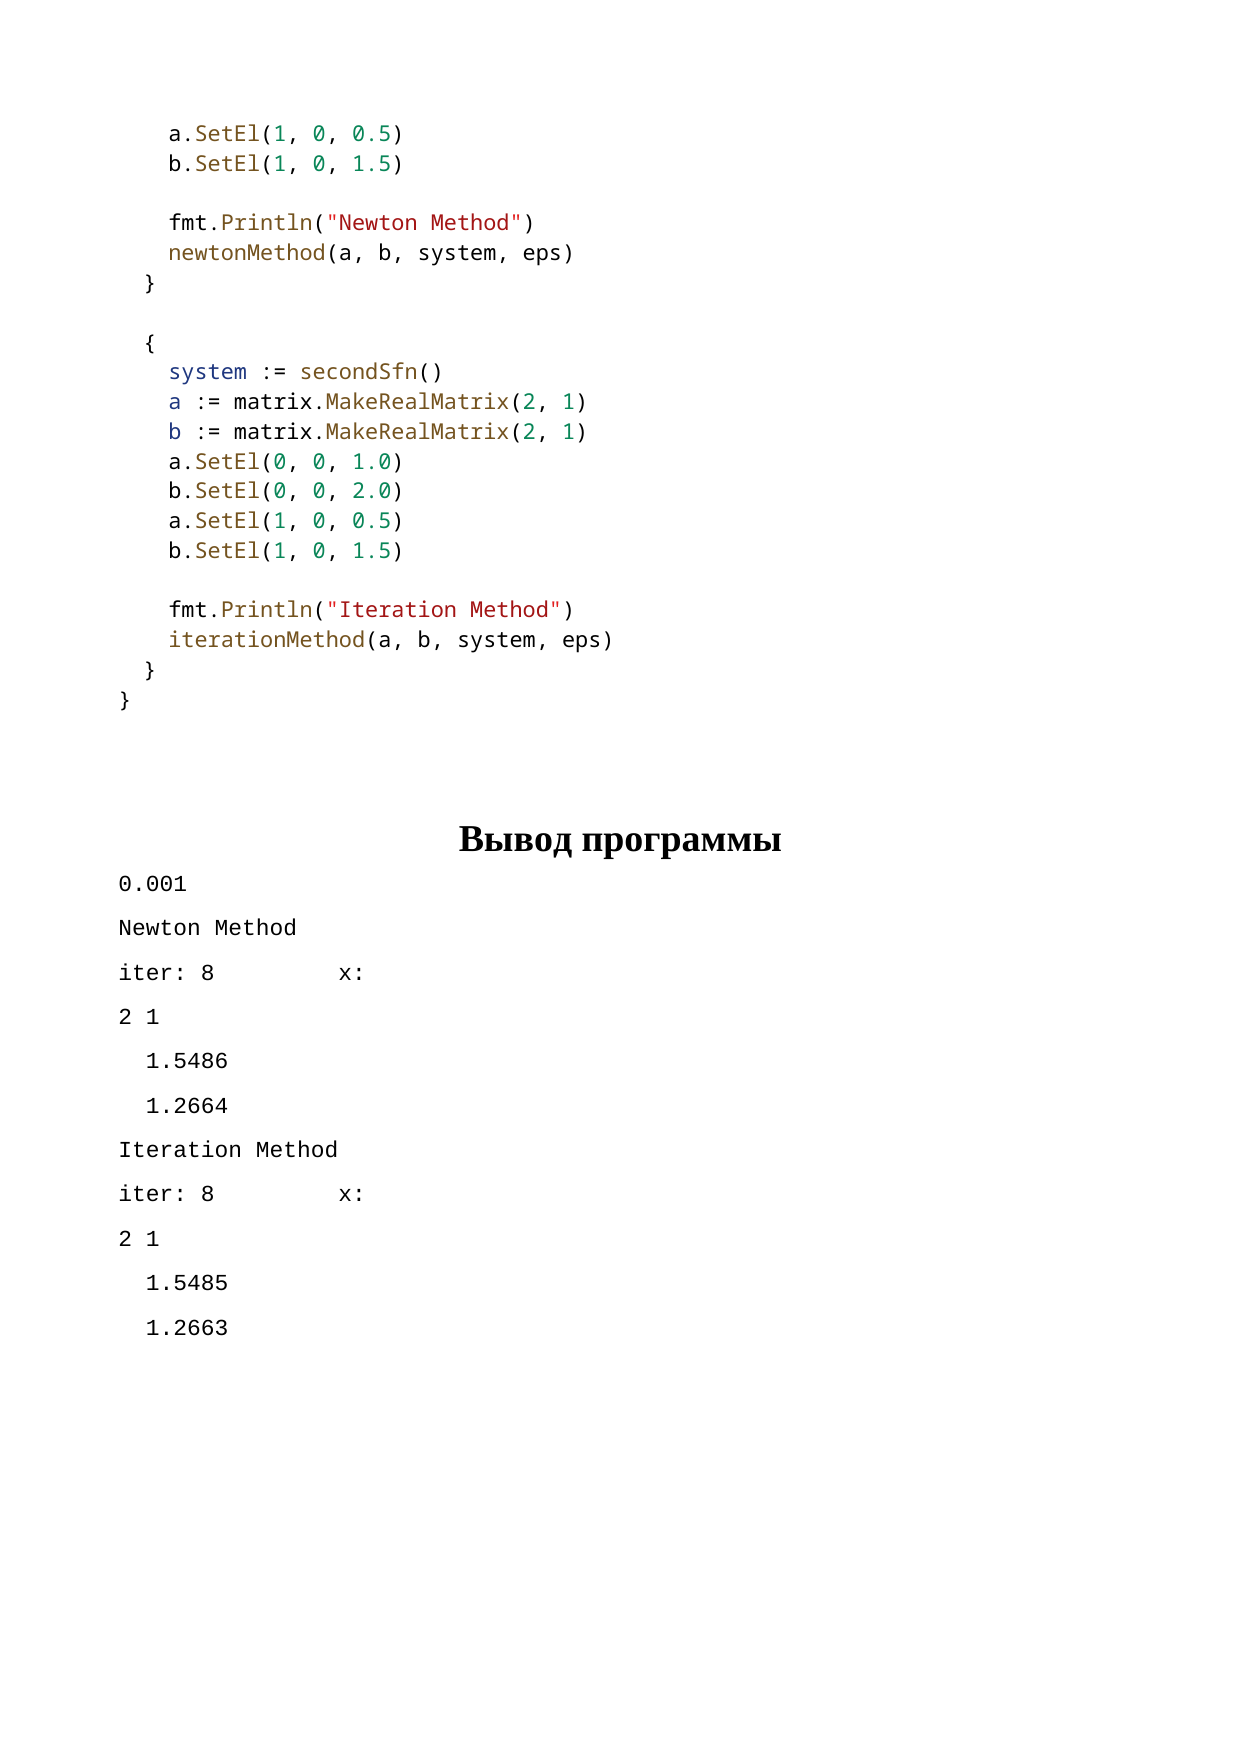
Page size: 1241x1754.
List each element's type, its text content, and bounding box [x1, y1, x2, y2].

text 1.5485 [118, 1272, 1122, 1297]
text 2 1 [118, 1227, 1122, 1253]
subtitle Вывод программы [118, 816, 1122, 860]
text 1.2664 [118, 1094, 1122, 1120]
text a := matrix.MakeRealMatrix(2, 1) [118, 386, 1122, 416]
text fmt.Println("Newton Method") [118, 207, 1122, 237]
text b.SetEl(1, 0, 1.5) [118, 148, 1122, 178]
text { [118, 326, 1122, 356]
text a.SetEl(1, 0, 0.5) [118, 118, 1122, 148]
text } [118, 654, 1122, 684]
text newtonMethod(a, b, system, eps) [118, 237, 1122, 267]
text Newton Method [118, 917, 1122, 942]
text a.SetEl(0, 0, 1.0) [118, 446, 1122, 475]
text iter: 8 x: [118, 961, 1122, 987]
text Iteration Method [118, 1138, 1122, 1164]
text 1.5486 [118, 1050, 1122, 1076]
text system := secondSfn() [118, 356, 1122, 386]
text b.SetEl(1, 0, 1.5) [118, 535, 1122, 565]
text a.SetEl(1, 0, 0.5) [118, 505, 1122, 535]
text iter: 8 x: [118, 1183, 1122, 1209]
text b.SetEl(0, 0, 2.0) [118, 475, 1122, 505]
text } [118, 267, 1122, 297]
text } [118, 684, 1122, 714]
text 0.001 [118, 872, 1122, 898]
text b := matrix.MakeRealMatrix(2, 1) [118, 416, 1122, 446]
text 2 1 [118, 1005, 1122, 1031]
text fmt.Println("Iteration Method") [118, 594, 1122, 624]
text iterationMethod(a, b, system, eps) [118, 624, 1122, 654]
text 1.2663 [118, 1316, 1122, 1342]
